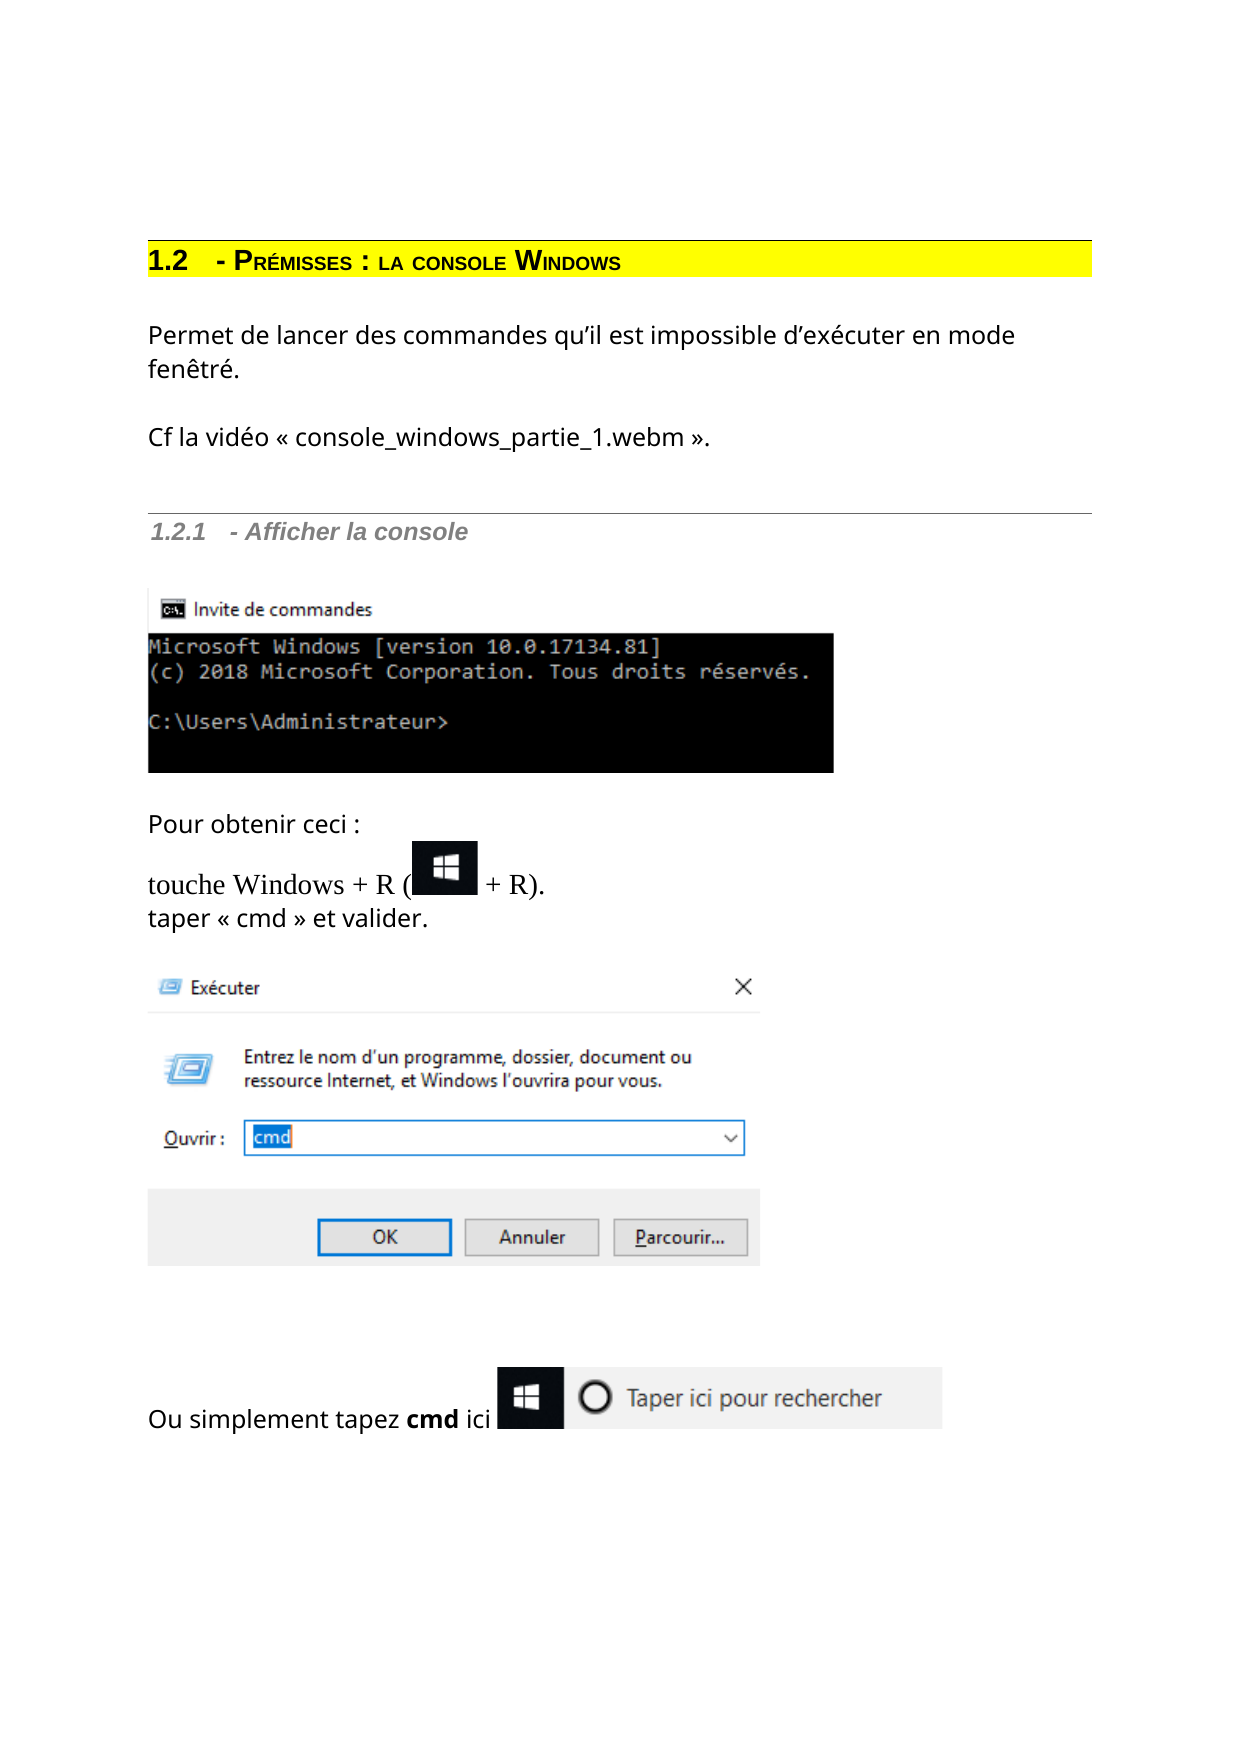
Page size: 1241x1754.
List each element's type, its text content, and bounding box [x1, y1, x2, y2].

text Cf la vidéo « console_windows_partie_1.webm ». [148, 419, 1092, 453]
text touche Windows + R ( + R). [148, 841, 1092, 900]
text taper « cmd » et valider. [148, 900, 1092, 934]
picture [147, 968, 761, 1266]
text Pour obtenir ceci : [148, 807, 1092, 841]
picture [497, 1367, 943, 1429]
text Ou simplement tapez cmd ici [148, 1368, 1092, 1436]
picture [147, 588, 834, 773]
subtitle - Prémisses : la console Windows [148, 241, 1092, 277]
text Permet de lancer des commandes qu’il est impossible d’exécuter en mode fenêtré. [148, 317, 1092, 385]
subtitle - Afficher la console [148, 514, 1092, 548]
picture [412, 841, 478, 895]
